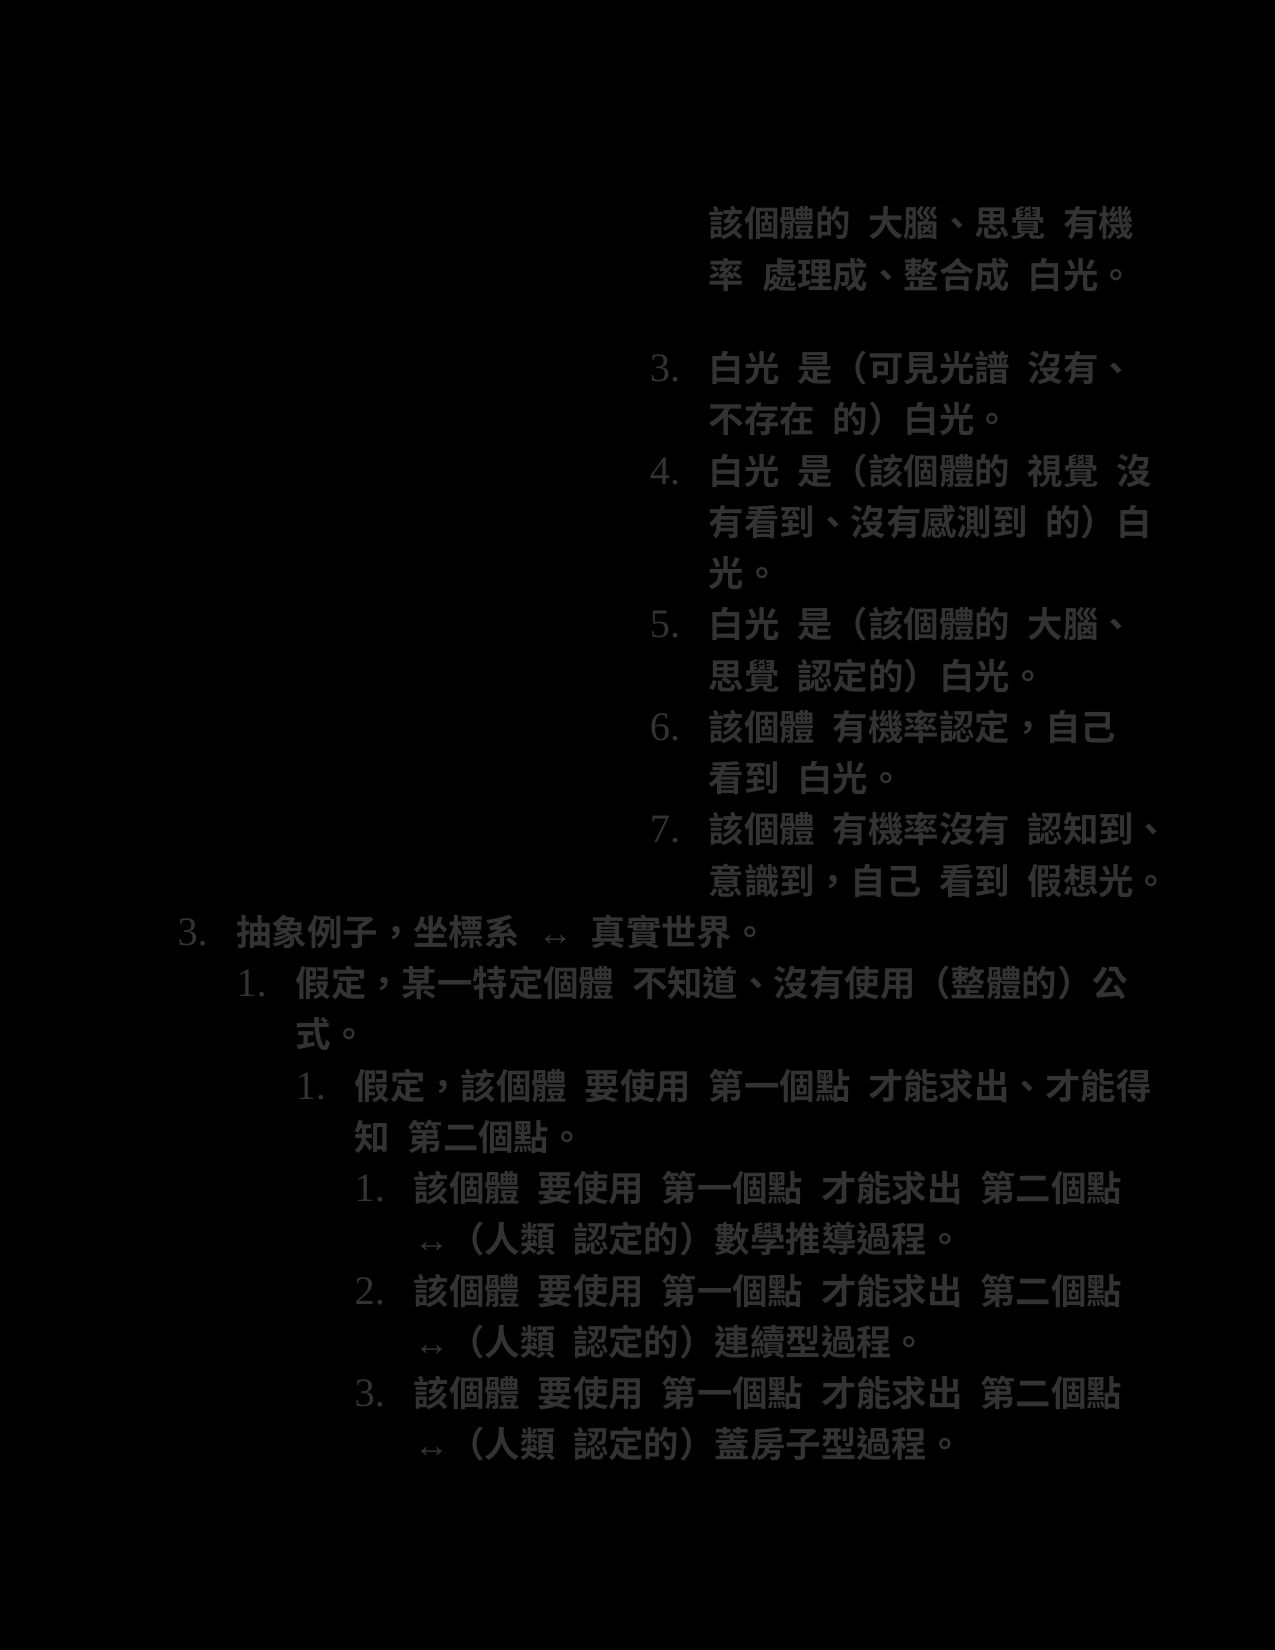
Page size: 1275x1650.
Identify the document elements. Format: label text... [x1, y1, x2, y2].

list 該個體 有機率沒有 認知到、意識到，自己 看到 假想光。 [649, 802, 1157, 904]
list 假定，該個體 要使用 第一個點 才能求出、才能得知 第二個點。 [295, 1058, 1157, 1161]
list 假定，某一特定個體 不知道、沒有使用（整體的）公式。 [236, 956, 1157, 1058]
list 抽象例子，坐標系 ↔ 真實世界。 [177, 904, 1157, 956]
list 白光 是（該個體的 視覺 沒有看到、沒有感測到 的）白光。 [649, 443, 1157, 597]
list 該個體 要使用 第一個點 才能求出 第二個點 ↔（人類 認定的）蓋房子型過程。 [354, 1366, 1157, 1468]
list 該個體的 大腦、思覺 有機率 處理成、整合成 白光。、灰光、黑光 [649, 196, 1157, 341]
list 該個體 有機率認定，自己 看到 白光。 [649, 699, 1157, 802]
list 該個體 要使用 第一個點 才能求出 第二個點 ↔（人類 認定的）數學推導過程。 [354, 1161, 1157, 1263]
list 白光 是（該個體的 大腦、思覺 認定的）白光。 [649, 597, 1157, 699]
list 白光 是（可見光譜 沒有、不存在 的）白光。 [649, 341, 1157, 443]
list 該個體 要使用 第一個點 才能求出 第二個點 ↔（人類 認定的）連續型過程。 [354, 1263, 1157, 1366]
